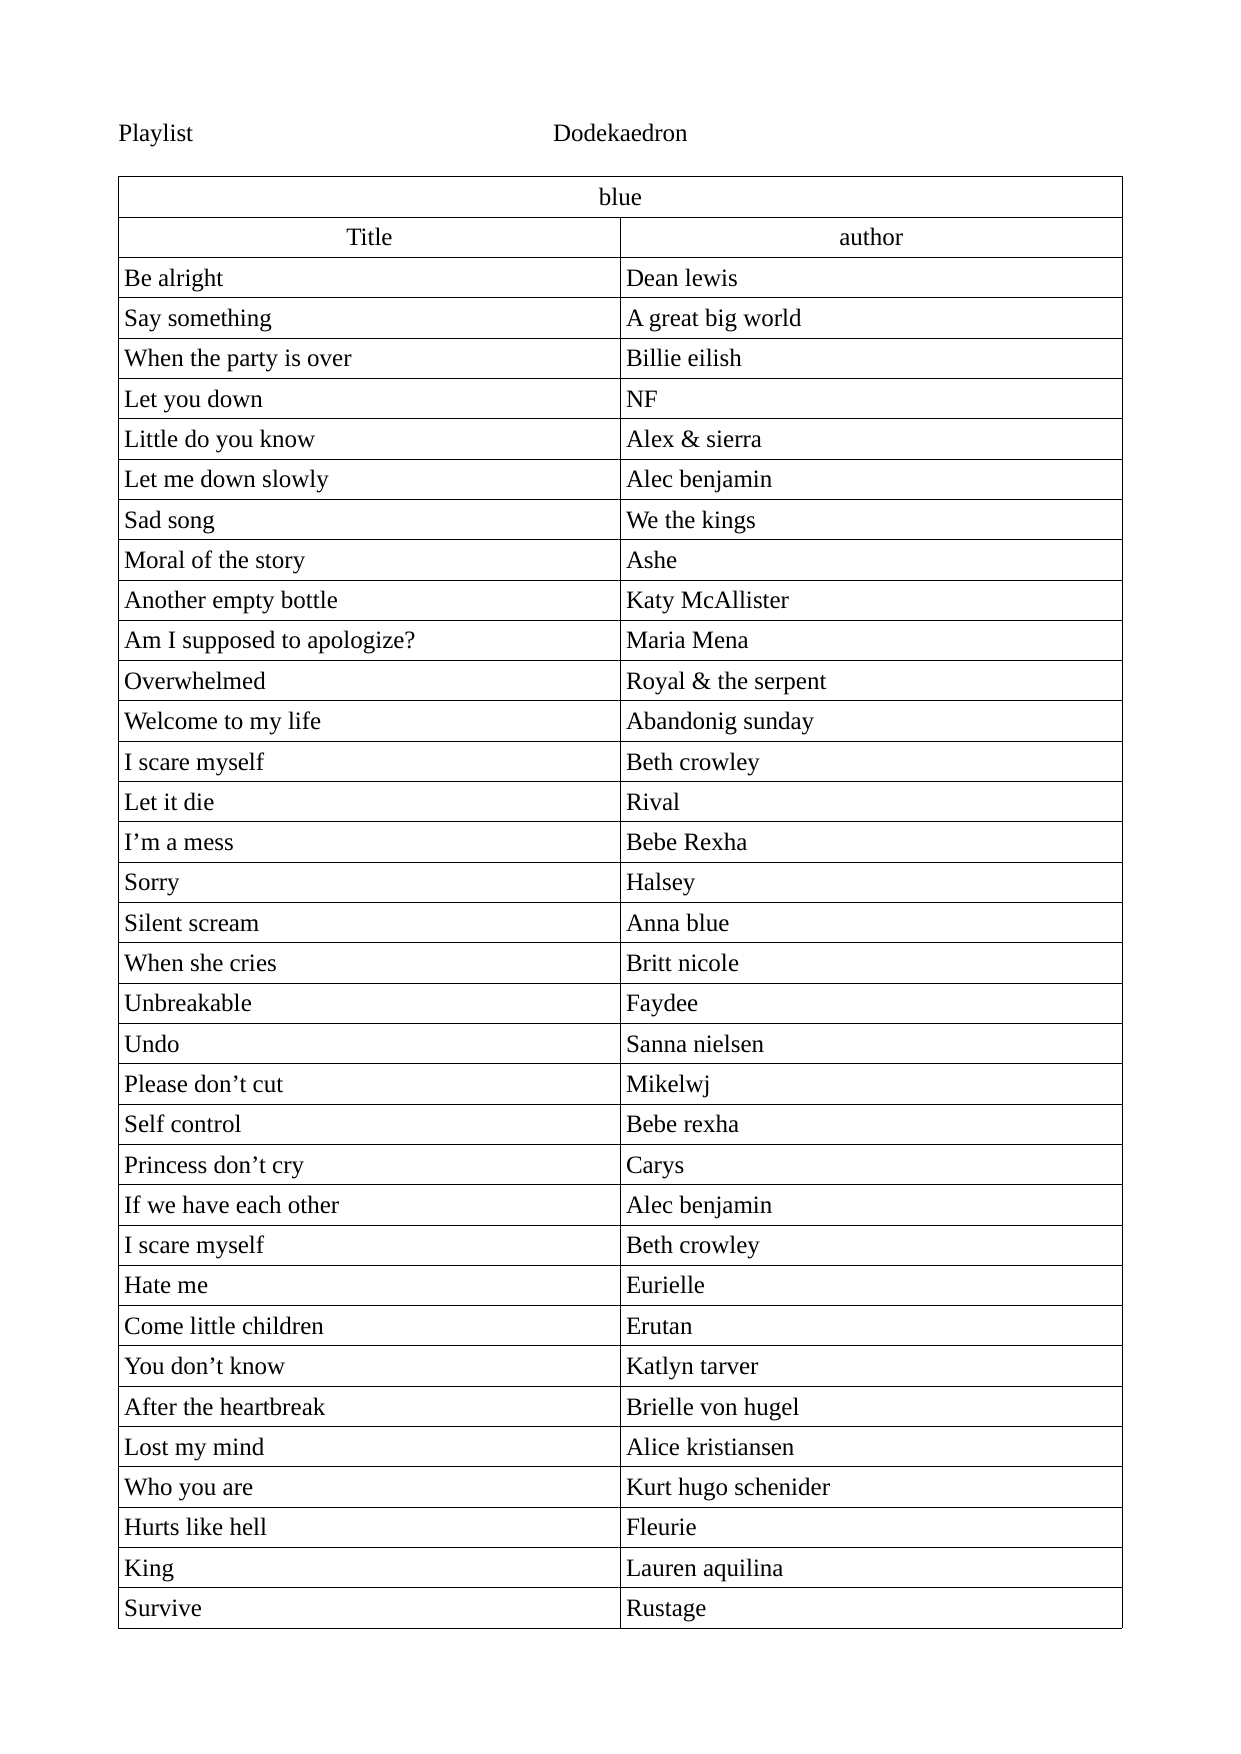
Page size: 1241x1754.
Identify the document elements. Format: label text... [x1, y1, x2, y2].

table_cell Moral of the story [119, 540, 620, 579]
table_cell Unbreakable [119, 984, 620, 1023]
table_cell Let it die [119, 782, 620, 821]
table_cell Am I supposed to apologize? [119, 621, 620, 660]
table_cell Beth crowley [621, 1226, 1122, 1265]
table_cell Fleurie [621, 1508, 1122, 1547]
table_cell Abandonig sunday [621, 701, 1122, 741]
table_cell NF [621, 379, 1122, 418]
table_cell Lost my mind [119, 1427, 620, 1466]
table_cell Alice kristiansen [621, 1427, 1122, 1466]
table_cell Eurielle [621, 1266, 1122, 1305]
table_cell Princess don’t cry [119, 1145, 620, 1184]
table_cell Bebe Rexha [621, 822, 1122, 862]
table_cell Carys [621, 1145, 1122, 1184]
table_cell Who you are [119, 1467, 620, 1507]
table_cell Say something [119, 298, 620, 338]
table_cell Come little children [119, 1306, 620, 1345]
table_cell Beth crowley [621, 742, 1122, 781]
table_cell A great big world [621, 298, 1122, 338]
table_cell Let you down [119, 379, 620, 418]
table_cell After the heartbreak [119, 1387, 620, 1426]
table_cell Billie eilish [621, 339, 1122, 378]
table_cell Sanna nielsen [621, 1024, 1122, 1063]
table_cell I’m a mess [119, 822, 620, 862]
table_cell Dean lewis [621, 258, 1122, 297]
table_cell Faydee [621, 984, 1122, 1023]
table_cell Please don’t cut [119, 1064, 620, 1103]
table_cell We the kings [621, 500, 1122, 539]
table_cell Royal & the serpent [621, 661, 1122, 700]
table_cell author [621, 218, 1122, 257]
table_cell Anna blue [621, 903, 1122, 942]
table_cell When she cries [119, 943, 620, 983]
table_cell Little do you know [119, 419, 620, 458]
table_cell Silent scream [119, 903, 620, 942]
table_cell Brielle von hugel [621, 1387, 1122, 1426]
table_cell Sad song [119, 500, 620, 539]
table_cell When the party is over [119, 339, 620, 378]
table_cell Halsey [621, 863, 1122, 902]
table_cell Another empty bottle [119, 581, 620, 620]
table_cell Hurts like hell [119, 1508, 620, 1547]
table_cell Mikelwj [621, 1064, 1122, 1103]
table_cell If we have each other [119, 1185, 620, 1224]
table_cell Katlyn tarver [621, 1346, 1122, 1386]
table_cell I scare myself [119, 742, 620, 781]
table_cell Alex & sierra [621, 419, 1122, 458]
table_cell Alec benjamin [621, 460, 1122, 499]
table_cell Welcome to my life [119, 701, 620, 741]
table_cell Alec benjamin [621, 1185, 1122, 1224]
table_cell Be alright [119, 258, 620, 297]
table_cell Britt nicole [621, 943, 1122, 983]
table_cell Let me down slowly [119, 460, 620, 499]
table_cell Erutan [621, 1306, 1122, 1345]
table_cell Sorry [119, 863, 620, 902]
table_cell Kurt hugo schenider [621, 1467, 1122, 1507]
table_cell Overwhelmed [119, 661, 620, 700]
table_cell I scare myself [119, 1226, 620, 1265]
table_cell Survive [119, 1588, 620, 1628]
table_cell Rustage [621, 1588, 1122, 1628]
table_cell Self control [119, 1105, 620, 1144]
table_cell King [119, 1548, 620, 1587]
table_cell Maria Mena [621, 621, 1122, 660]
table_cell Lauren aquilina [621, 1548, 1122, 1587]
table_cell Bebe rexha [621, 1105, 1122, 1144]
table_cell You don’t know [119, 1346, 620, 1386]
table_cell Katy McAllister [621, 581, 1122, 620]
table_header blue [119, 177, 1122, 217]
table_cell Hate me [119, 1266, 620, 1305]
table_cell Title [119, 218, 620, 257]
table_cell Undo [119, 1024, 620, 1063]
table_cell Rival [621, 782, 1122, 821]
table_cell Ashe [621, 540, 1122, 579]
